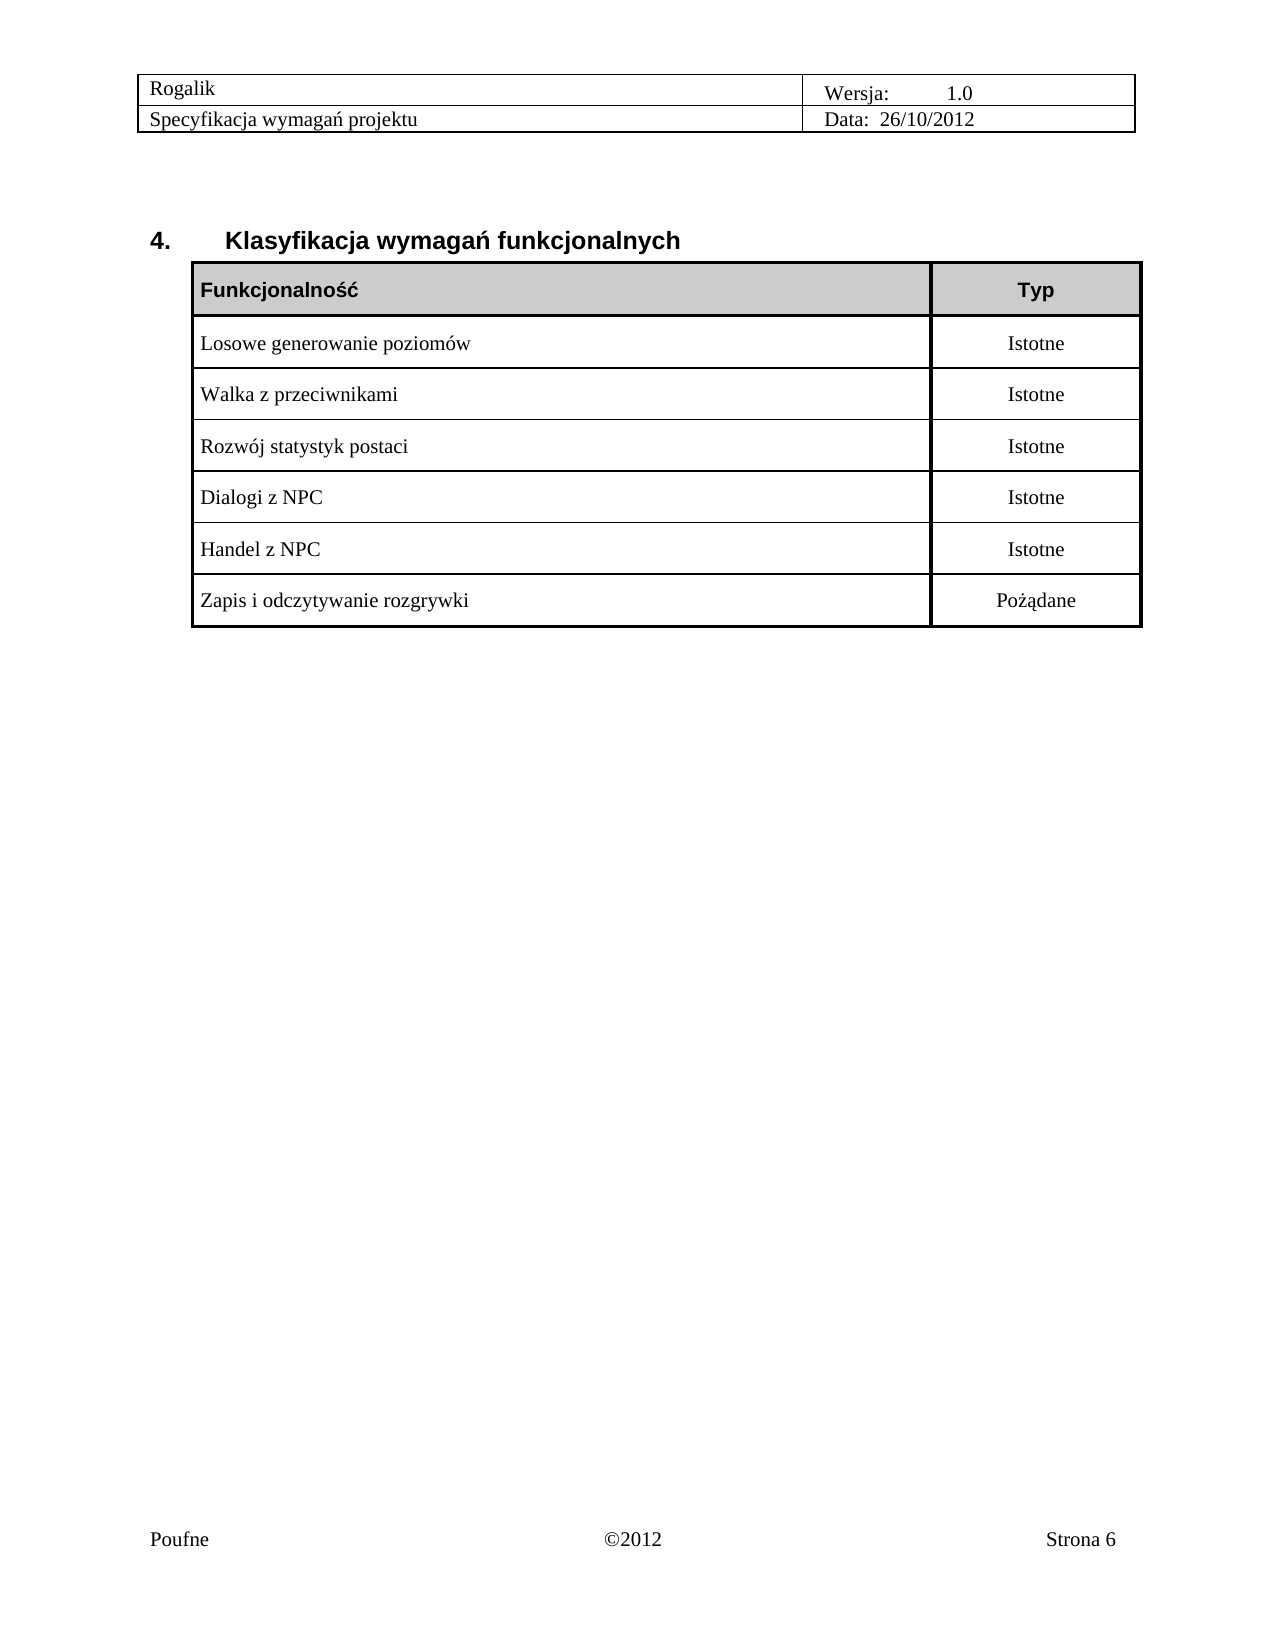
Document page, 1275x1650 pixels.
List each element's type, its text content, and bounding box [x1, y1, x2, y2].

table_cell Istotne [933, 369, 1139, 418]
table_cell Dialogi z NPC [194, 472, 929, 522]
table_cell Istotne [933, 472, 1139, 522]
table_cell Istotne [933, 317, 1139, 367]
subtitle Klasyfikacja wymagań funkcjonalnych [150, 226, 1125, 254]
table_cell Istotne [933, 523, 1139, 573]
table_cell Zapis i odczytywanie rozgrywki [194, 575, 929, 625]
table_cell Handel z NPC [194, 523, 929, 573]
table_cell Rozwój statystyk postaci [194, 420, 929, 470]
table_cell Walka z przeciwnikami [194, 369, 929, 418]
table_header Typ [933, 264, 1139, 314]
table_cell Istotne [933, 420, 1139, 470]
table_cell Pożądane [933, 575, 1139, 625]
table_header Funkcjonalność [194, 264, 929, 314]
table_cell Losowe generowanie poziomów [194, 317, 929, 367]
